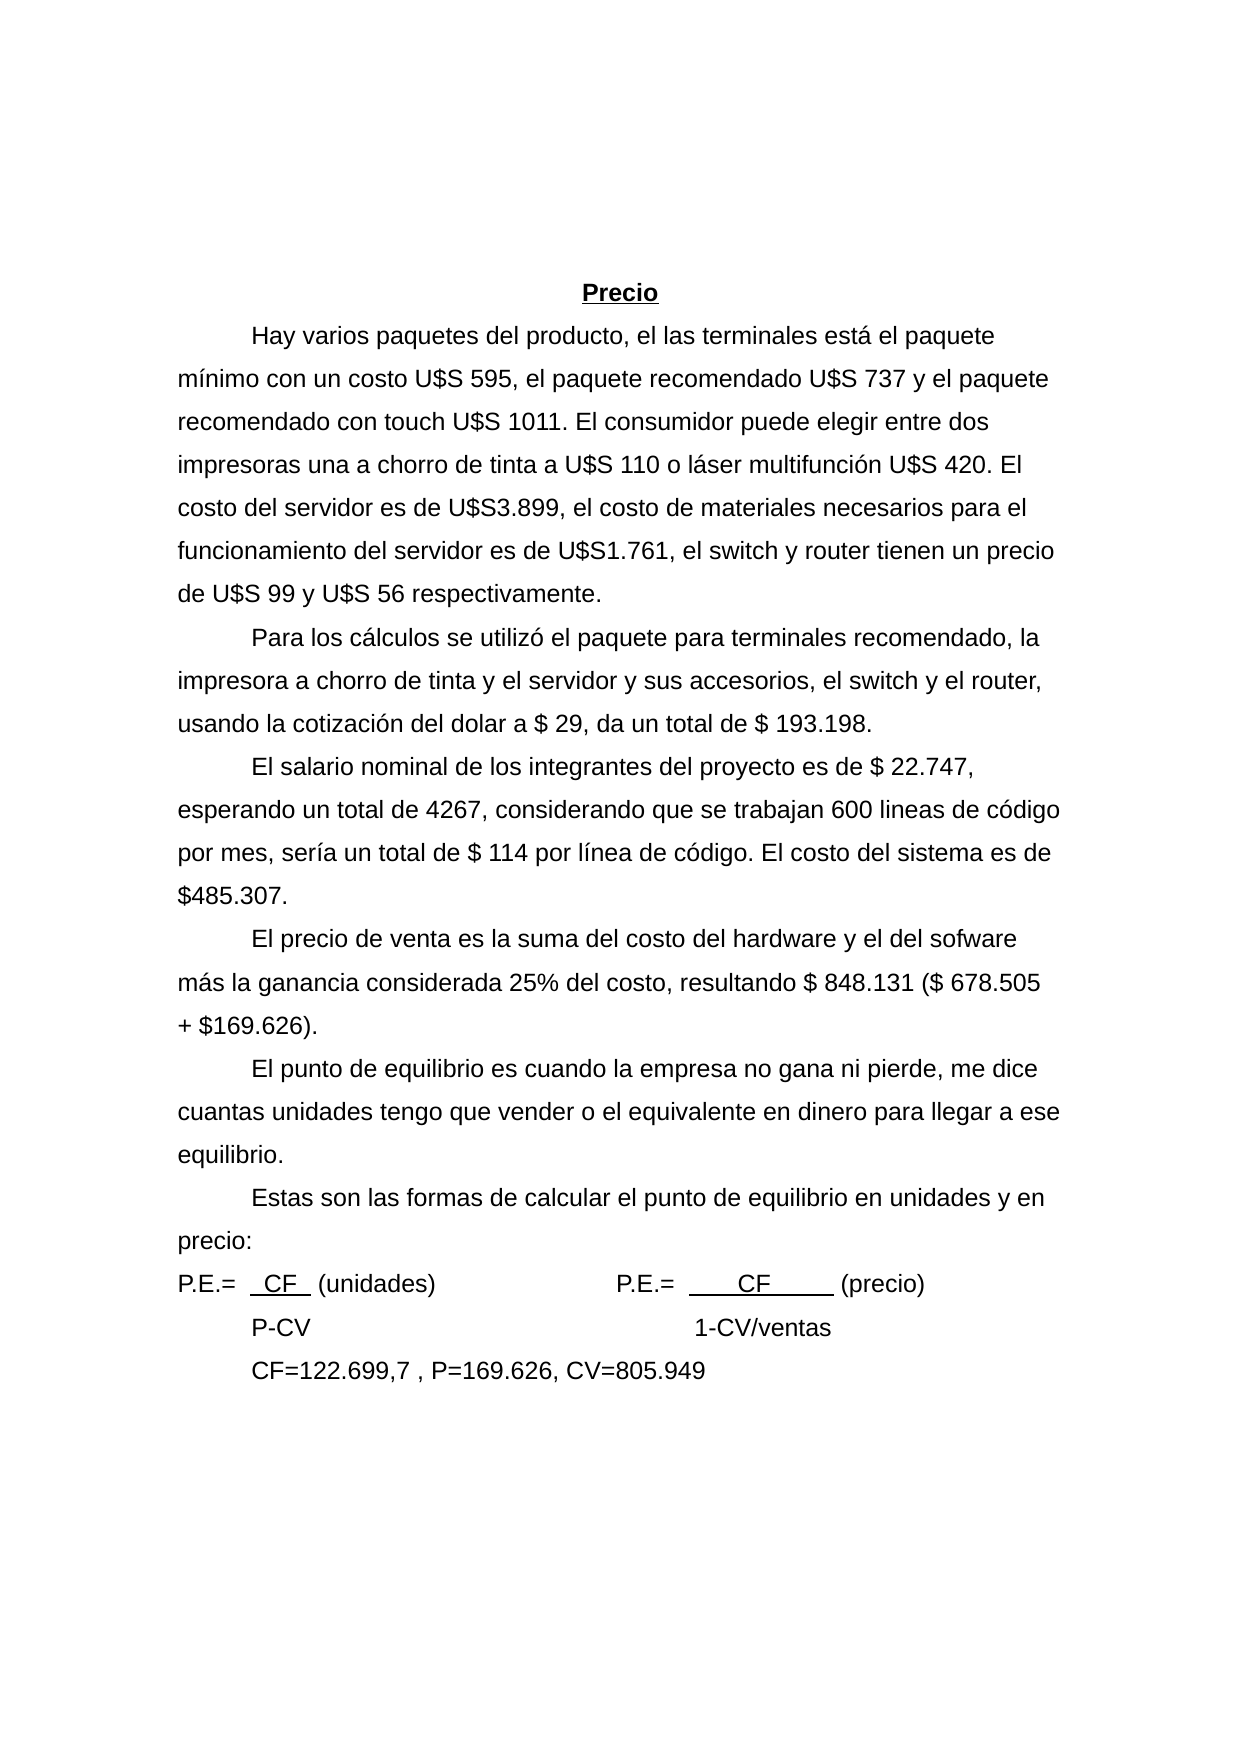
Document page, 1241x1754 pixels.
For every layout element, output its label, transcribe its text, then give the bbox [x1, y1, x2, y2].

text El salario nominal de los integrantes del proyecto es de $ 22.747, esperando un total de 4267, considerando que se trabajan 600 lineas de código por mes, sería un total de $ 114 por línea de código. El costo del sistema es de $485.307. [177, 752, 1063, 910]
text El punto de equilibrio es cuando la empresa no gana ni pierde, me dice cuantas unidades tengo que vender o el equivalente en dinero para llegar a ese equilibrio. [177, 1054, 1063, 1169]
text Hay varios paquetes del producto, el las terminales está el paquete mínimo con un costo U$S 595, el paquete recomendado U$S 737 y el paquete recomendado con touch U$S 1011. El consumidor puede elegir entre dos impresoras una a chorro de tinta a U$S 110 o láser multifunción U$S 420. El costo del servidor es de U$S3.899, el costo de materiales necesarios para el funcionamiento del servidor es de U$S1.761, el switch y router tienen un precio de U$S 99 y U$S 56 respectivamente. [177, 321, 1063, 608]
text P.E.= CF (unidades) P.E.= CF (precio) P-CV 1-CV/ventas CF=122.699,7 , P=169.626, CV=805.949 [177, 1269, 1063, 1384]
text El precio de venta es la suma del costo del hardware y el del sofware más la ganancia considerada 25% del costo, resultando $ 848.131 ($ 678.505 + $169.626). [177, 924, 1063, 1039]
text Para los cálculos se utilizó el paquete para terminales recomendado, la impresora a chorro de tinta y el servidor y sus accesorios, el switch y el router, usando la cotización del dolar a $ 29, da un total de $ 193.198. [177, 622, 1063, 737]
text Precio [177, 277, 1063, 306]
text Estas son las formas de calcular el punto de equilibrio en unidades y en precio: [177, 1183, 1063, 1255]
